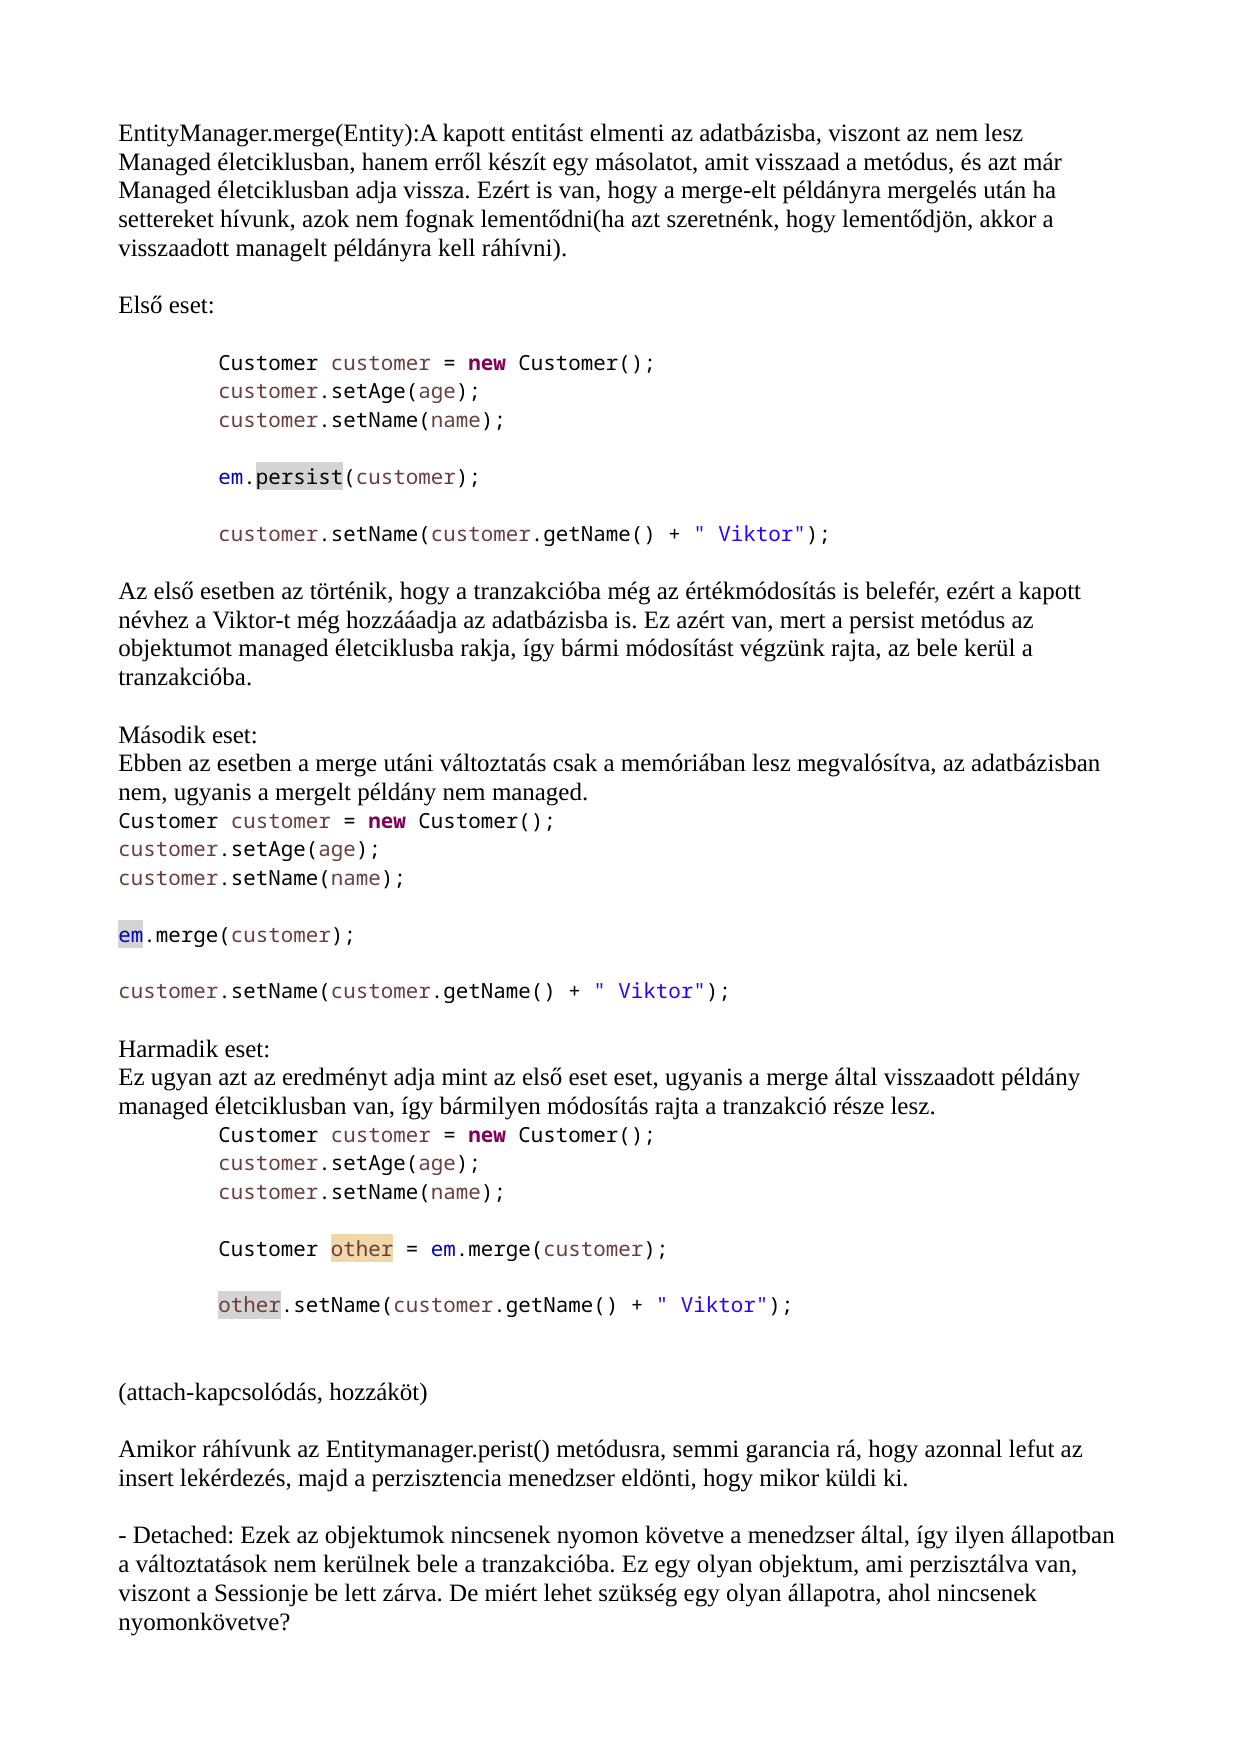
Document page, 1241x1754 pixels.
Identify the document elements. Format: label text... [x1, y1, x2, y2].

text customer.setAge(age); [118, 1148, 1122, 1177]
text customer.setName(name); [118, 1177, 1122, 1205]
text customer.setAge(age); [118, 834, 1122, 863]
text customer.setName(customer.getName() + " Viktor"); [118, 977, 1122, 1005]
text em.merge(customer); [118, 920, 1122, 948]
text em.persist(customer); [118, 462, 1122, 490]
text other.setName(customer.getName() + " Viktor"); [118, 1291, 1122, 1319]
text Customer customer = new Customer(); [118, 806, 1122, 834]
text customer.setName(name); [118, 405, 1122, 433]
text Customer customer = new Customer(); [118, 1120, 1122, 1148]
text customer.setAge(age); [118, 377, 1122, 405]
text customer.setName(name); [118, 863, 1122, 891]
text Ebben az esetben a merge utáni változtatás csak a memóriában lesz megvalósítva, az adatbázisban nem, ugyanis a mergelt példány nem managed. [118, 748, 1122, 806]
text Első eset: [118, 291, 1122, 319]
text Harmadik eset: [118, 1034, 1122, 1062]
text Az első esetben az történik, hogy a tranzakcióba még az értékmódosítás is belefér, ezért a kapott névhez a Viktor-t még hozzááadja az adatbázisba is. Ez azért van, mert a persist metódus az objektumot managed életciklusba rakja, így bármi módosítást végzünk rajta, az bele kerül a tranzakcióba. [118, 576, 1122, 691]
text Customer other = em.merge(customer); [118, 1234, 1122, 1262]
text EntityManager.merge(Entity):A kapott entitást elmenti az adatbázisba, viszont az nem lesz Managed életciklusban, hanem erről készít egy másolatot, amit visszaad a metódus, és azt már Managed életciklusban adja vissza. Ezért is van, hogy a merge-elt példányra mergelés után ha settereket hívunk, azok nem fognak lementődni(ha azt szeretnénk, hogy lementődjön, akkor a visszaadott managelt példányra kell ráhívni). [118, 118, 1122, 262]
text Ez ugyan azt az eredményt adja mint az első eset eset, ugyanis a merge által visszaadott példány managed életciklusban van, így bármilyen módosítás rajta a tranzakció része lesz. [118, 1062, 1122, 1120]
text Customer customer = new Customer(); [118, 348, 1122, 377]
text (attach-kapcsolódás, hozzáköt) [118, 1377, 1122, 1405]
text customer.setName(customer.getName() + " Viktor"); [118, 519, 1122, 547]
text - Detached: Ezek az objektumok nincsenek nyomon követve a menedzser által, így ilyen állapotban a változtatások nem kerülnek bele a tranzakcióba. Ez egy olyan objektum, ami perzisztálva van, viszont a Sessionje be lett zárva. De miért lehet szükség egy olyan állapotra, ahol nincsenek nyomonkövetve? [118, 1520, 1122, 1635]
text Amikor ráhívunk az Entitymanager.perist() metódusra, semmi garancia rá, hogy azonnal lefut az insert lekérdezés, majd a perzisztencia menedzser eldönti, hogy mikor küldi ki. [118, 1434, 1122, 1492]
text Második eset: [118, 720, 1122, 748]
